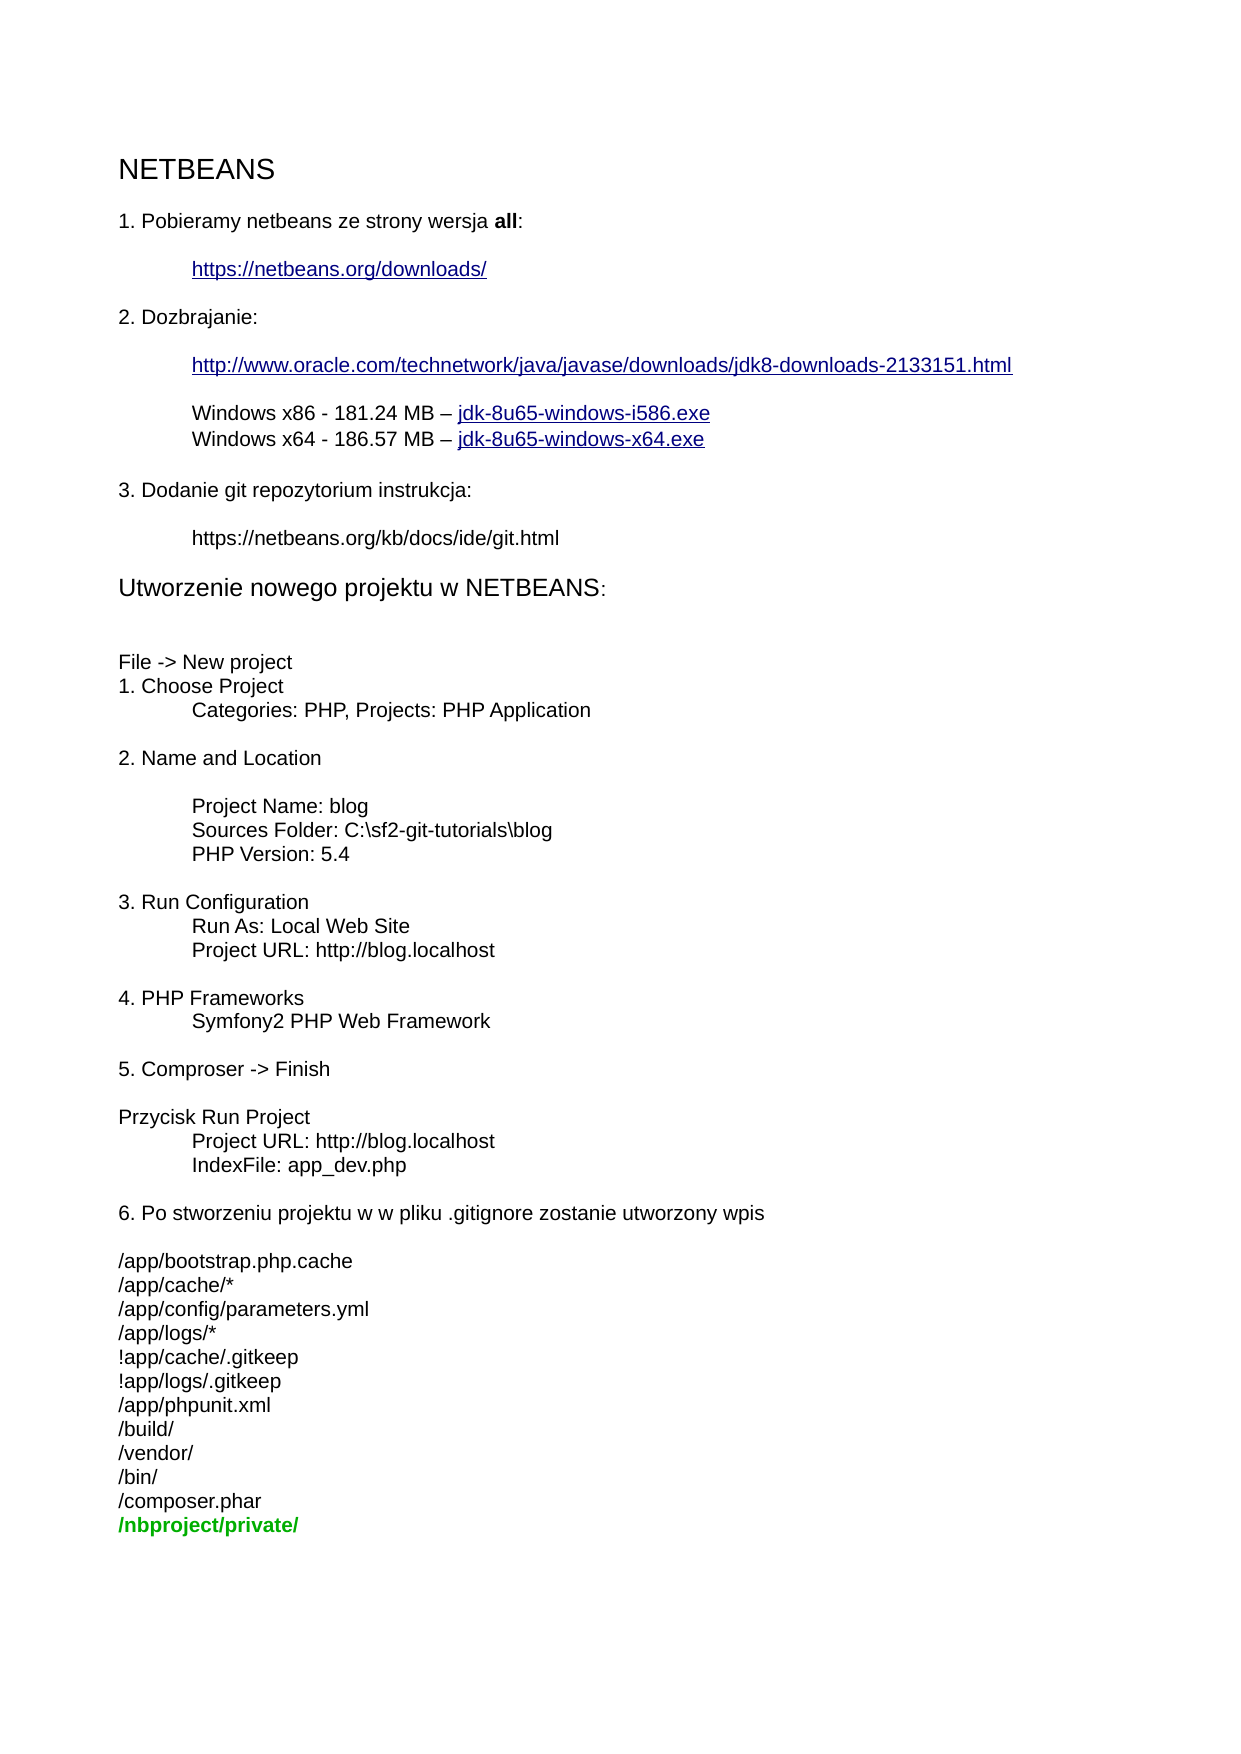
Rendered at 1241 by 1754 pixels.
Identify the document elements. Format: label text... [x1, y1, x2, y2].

text /app/bootstrap.php.cache [118, 1249, 1122, 1273]
text http://www.oracle.com/technetwork/java/javase/downloads/jdk8-downloads-2133151.html [118, 353, 1122, 377]
text 6. Po stworzeniu projektu w w pliku .gitignore zostanie utworzony wpis [118, 1201, 1122, 1225]
text /app/logs/* [118, 1321, 1122, 1345]
text /app/cache/* [118, 1273, 1122, 1297]
text Sources Folder: C:\sf2-git-tutorials\blog [118, 818, 1122, 842]
text Windows x86 - 181.24 MB – jdk-8u65-windows-i586.exe [118, 401, 1122, 425]
text !app/cache/.gitkeep [118, 1345, 1122, 1369]
text Utworzenie nowego projektu w NETBEANS: [118, 573, 1122, 602]
text Symfony2 PHP Web Framework [118, 1009, 1122, 1033]
text /app/config/parameters.yml [118, 1297, 1122, 1321]
text Windows x64 - 186.57 MB – jdk-8u65-windows-x64.exe [118, 426, 1122, 450]
text Categories: PHP, Projects: PHP Application [118, 698, 1122, 722]
text 5. Comproser -> Finish [118, 1057, 1122, 1081]
text 1. Pobieramy netbeans ze strony wersja all: [118, 209, 1122, 233]
text /app/phpunit.xml [118, 1393, 1122, 1417]
text Przycisk Run Project [118, 1105, 1122, 1129]
text 4. PHP Frameworks [118, 985, 1122, 1009]
text /vendor/ [118, 1441, 1122, 1464]
text 3. Dodanie git repozytorium instrukcja: [118, 477, 1122, 501]
text NETBEANS [118, 152, 1122, 185]
text /composer.phar [118, 1488, 1122, 1512]
text Project URL: http://blog.localhost [118, 1129, 1122, 1153]
text https://netbeans.org/kb/docs/ide/git.html [118, 525, 1122, 549]
text /bin/ [118, 1464, 1122, 1488]
text IndexFile: app_dev.php [118, 1153, 1122, 1177]
text 3. Run Configuration [118, 889, 1122, 913]
text 2. Name and Location [118, 746, 1122, 770]
text /nbproject/private/ [118, 1512, 1122, 1536]
text PHP Version: 5.4 [118, 842, 1122, 866]
text Project Name: blog [118, 794, 1122, 818]
text !app/logs/.gitkeep [118, 1369, 1122, 1393]
text Run As: Local Web Site [118, 913, 1122, 937]
text https://netbeans.org/downloads/ [118, 257, 1122, 281]
text /build/ [118, 1417, 1122, 1441]
text 1. Choose Project [118, 674, 1122, 698]
text Project URL: http://blog.localhost [118, 937, 1122, 961]
text File -> New project [118, 650, 1122, 674]
text 2. Dozbrajanie: [118, 305, 1122, 329]
